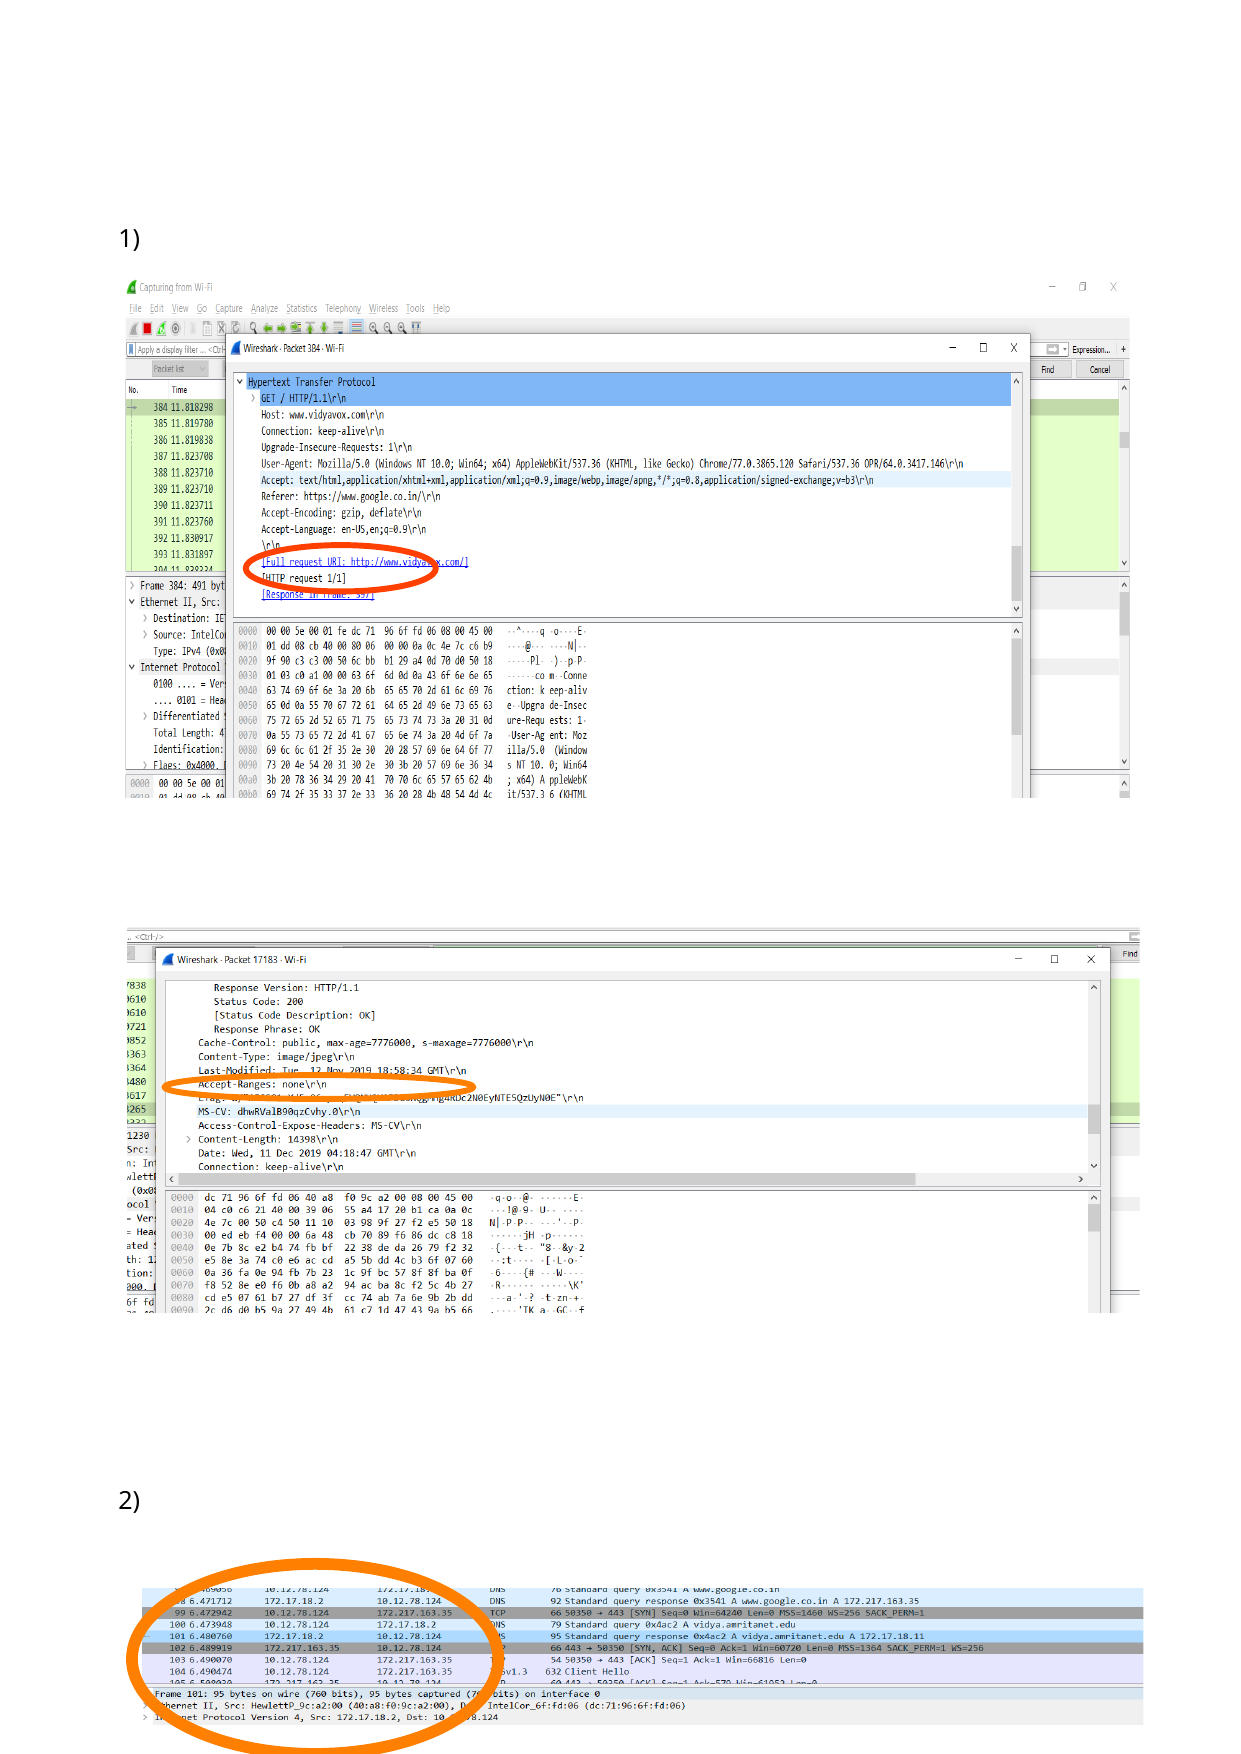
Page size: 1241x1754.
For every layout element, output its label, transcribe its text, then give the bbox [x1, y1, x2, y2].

text 2) [118, 1483, 1122, 1517]
picture [453, 1588, 1144, 1683]
text 1) [118, 220, 1122, 254]
picture [142, 1588, 178, 1616]
picture [127, 927, 1140, 1313]
picture [125, 276, 1130, 798]
picture [142, 1588, 492, 1683]
